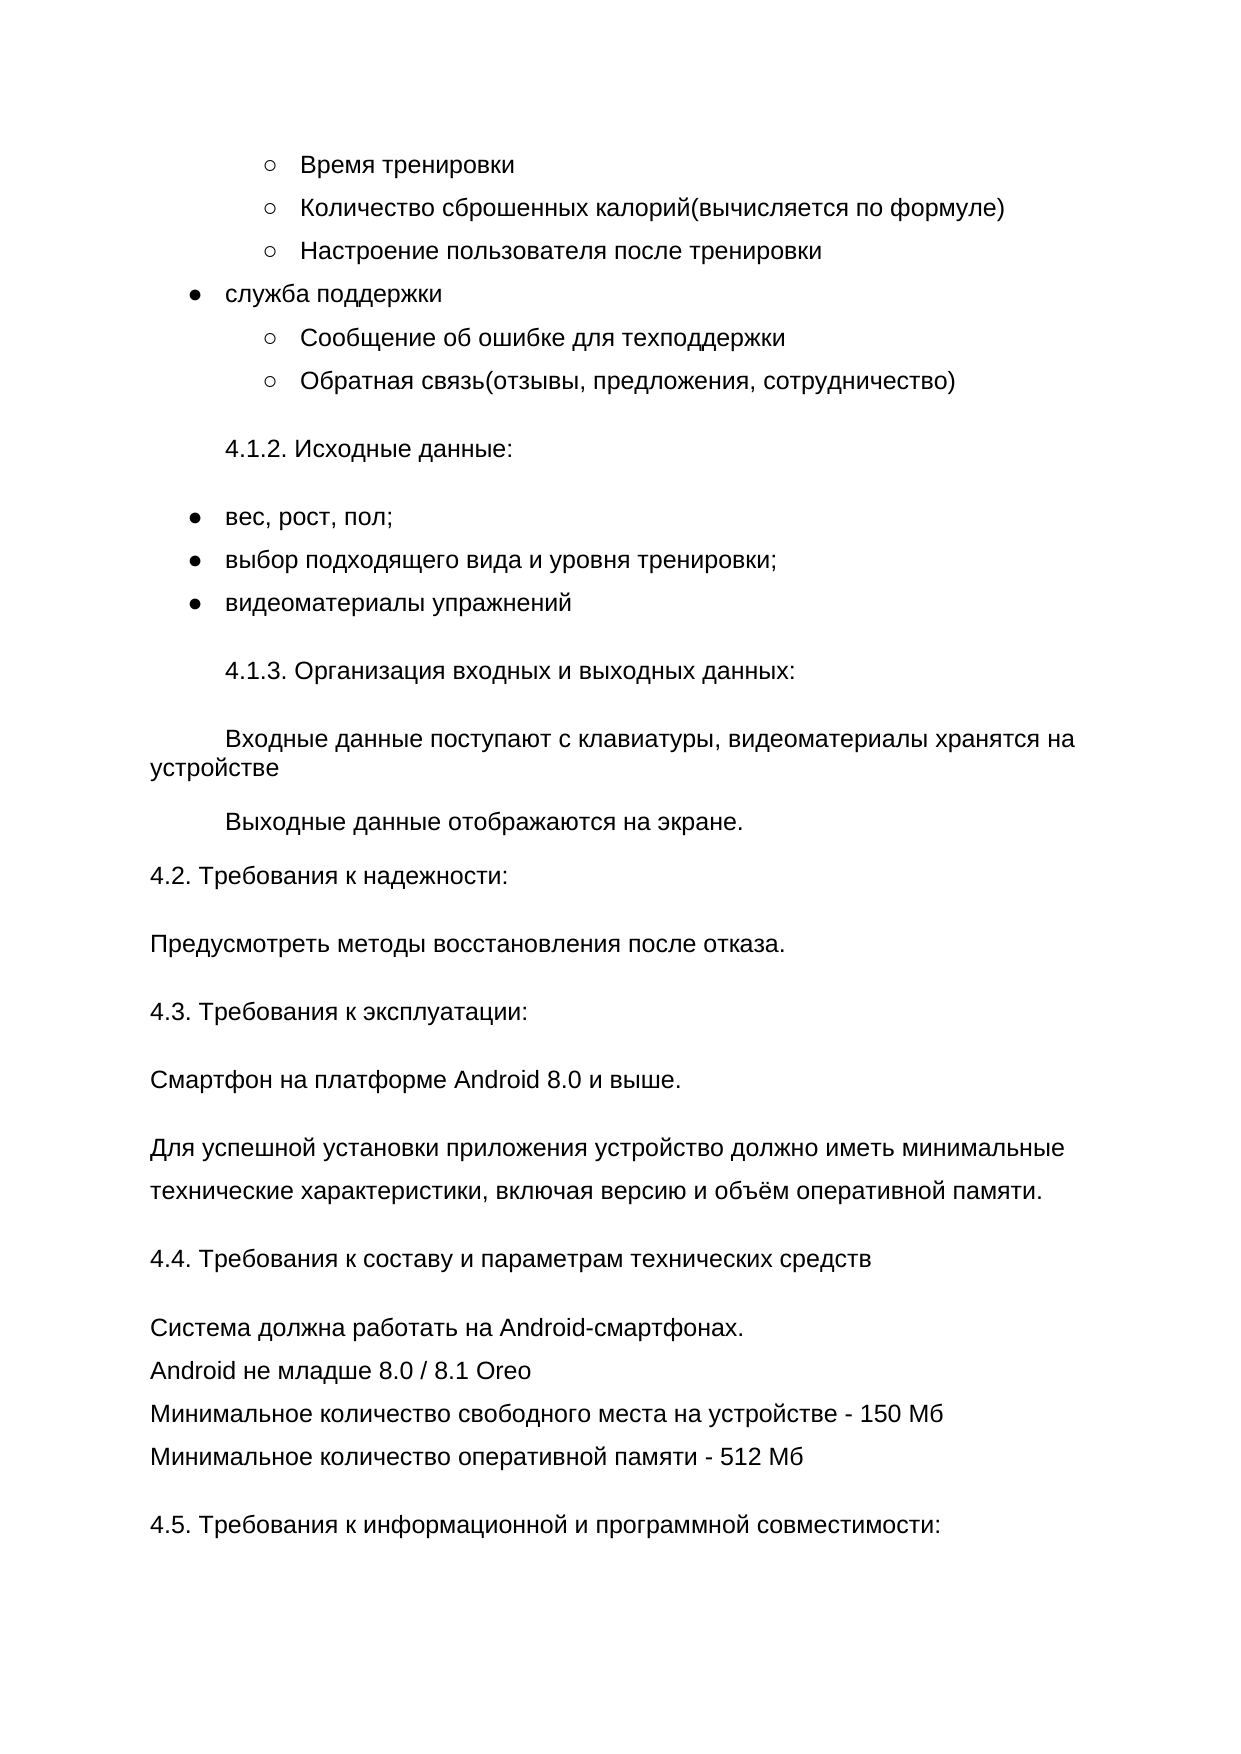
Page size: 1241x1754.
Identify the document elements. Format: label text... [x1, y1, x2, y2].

text Входные данные поступают с клавиатуры, видеоматериалы хранятся на устройстве [150, 724, 1090, 782]
text Для успешной установки приложения устройство должно иметь минимальные технические характеристики, включая версию и объём оперативной памяти. [150, 1133, 1090, 1205]
text Минимальное количество свободного места на устройстве - 150 Мб [150, 1399, 1090, 1427]
list Обратная связь(отзывы, предложения, сотрудничество) [262, 366, 1090, 394]
text 4.4. Требования к составу и параметрам технических средств [150, 1244, 1090, 1273]
text 4.2. Требования к надежности: [150, 861, 1090, 889]
text Система должна работать на Android-смартфонах. [150, 1312, 1090, 1341]
text 4.3. Требования к эксплуатации: [150, 997, 1090, 1026]
text Минимальное количество оперативной памяти - 512 Мб [150, 1442, 1090, 1471]
list вес, рост, пол; [187, 502, 1090, 531]
text Android не младше 8.0 / 8.1 Oreo [150, 1356, 1090, 1384]
list Количество сброшенных калорий(вычисляется по формуле) [262, 193, 1090, 222]
text 4.1.3. Организация входных и выходных данных: [150, 656, 1090, 685]
list служба поддержки [187, 279, 1090, 308]
text 4.1.2. Исходные данные: [150, 434, 1090, 462]
list Настроение пользователя после тренировки [262, 236, 1090, 265]
text Выходные данные отображаются на экране. [150, 807, 1090, 836]
text Предусмотреть методы восстановления после отказа. [150, 929, 1090, 957]
text Смартфон на платформе Android 8.0 и выше. [150, 1065, 1090, 1094]
text 4.5. Требования к информационной и программной совместимости: [150, 1510, 1090, 1539]
list Сообщение об ошибке для техподдержки [262, 322, 1090, 351]
list Время тренировки [262, 150, 1090, 179]
list выбор подходящего вида и уровня тренировки; [187, 545, 1090, 574]
list видеоматериалы упражнений [187, 588, 1090, 617]
